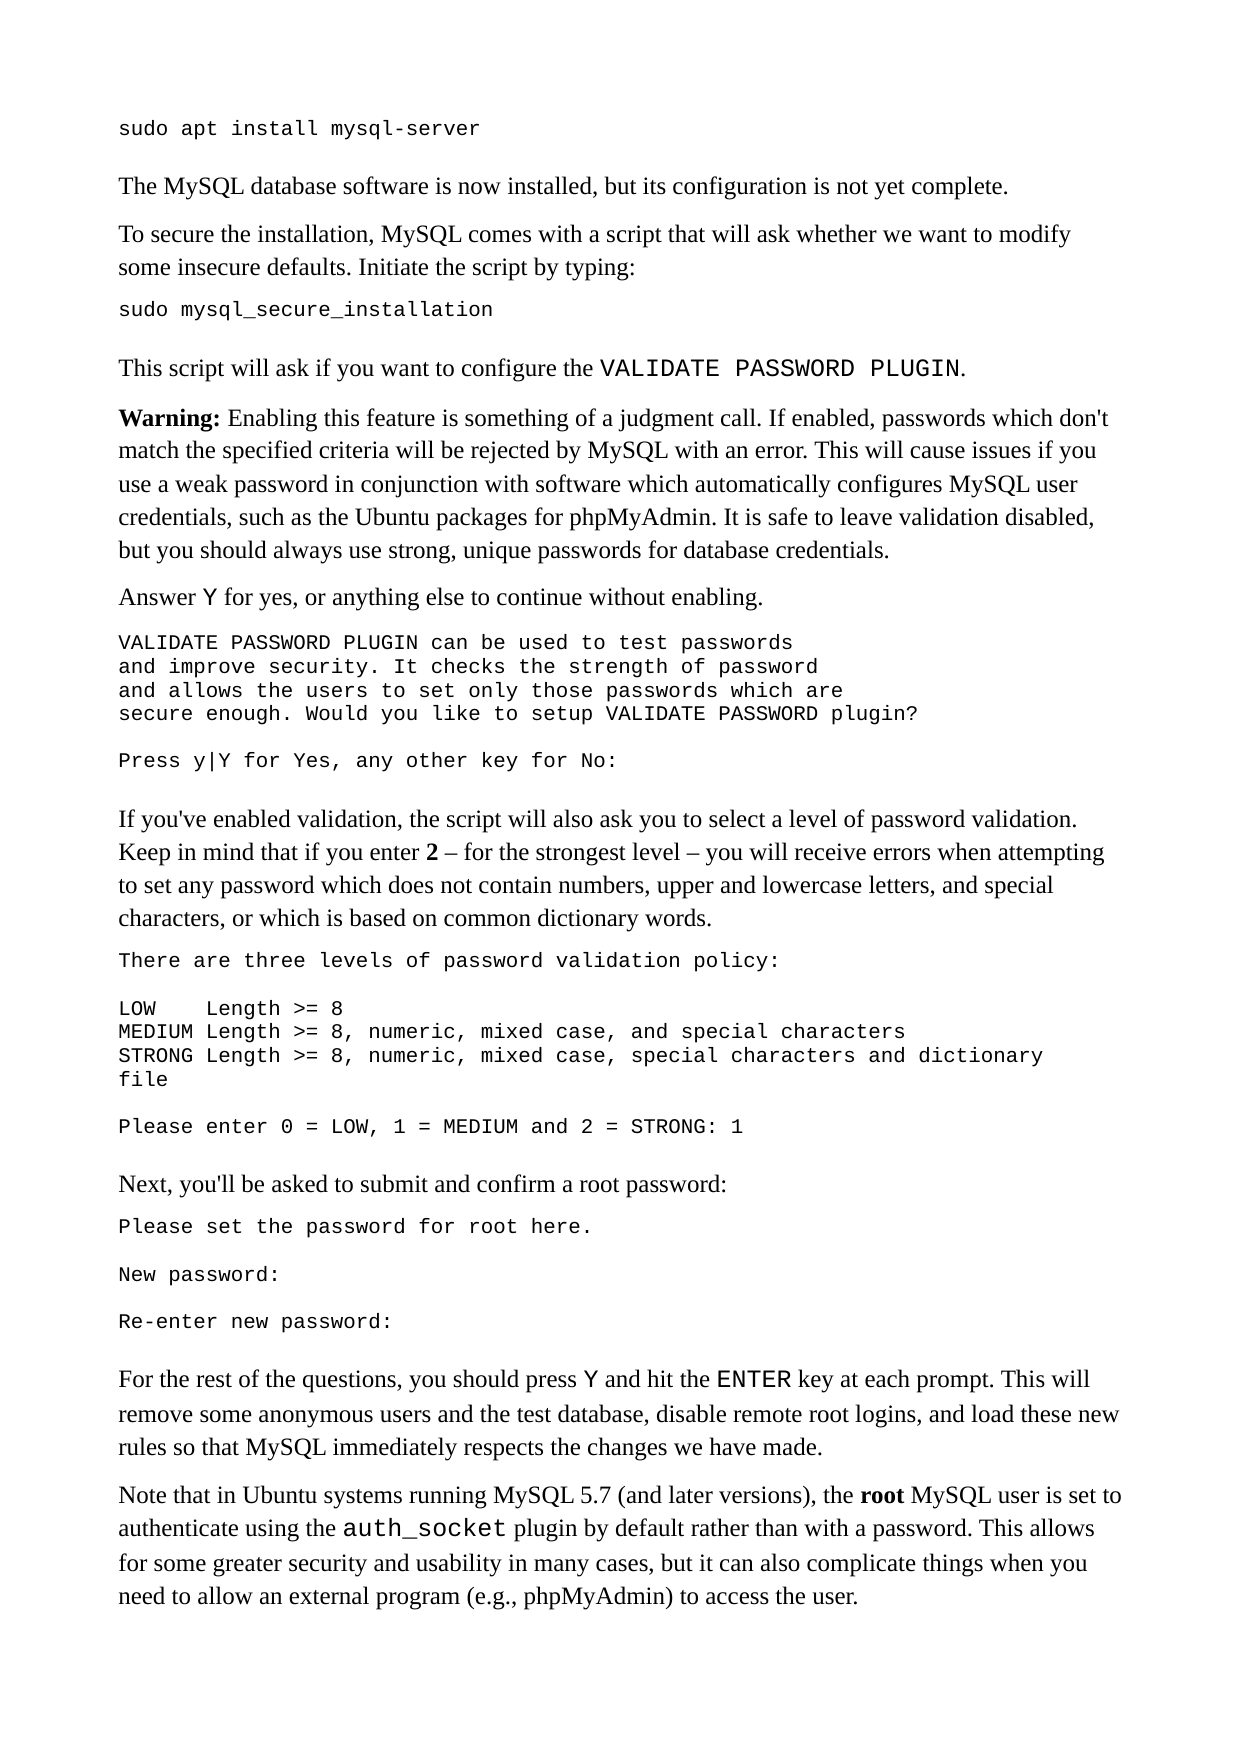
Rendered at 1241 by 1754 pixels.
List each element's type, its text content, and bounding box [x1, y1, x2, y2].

text If you've enabled validation, the script will also ask you to select a level of password validation. Keep in mind that if you enter 2 – for the strongest level – you will receive errors when attempting to set any password which does not contain numbers, upper and lowercase letters, and special characters, or which is based on common dictionary words. [118, 804, 1122, 931]
text STRONG Length >= 8, numeric, mixed case, special characters and dictionary file [118, 1045, 1122, 1092]
text There are three levels of password validation policy: [118, 950, 1122, 974]
text Please set the password for root here. [118, 1217, 1122, 1240]
text VALIDATE PASSWORD PLUGIN can be used to test passwords [118, 632, 1122, 656]
text Note that in Ubuntu systems running MySQL 5.7 (and later versions), the root MySQL user is set to authenticate using the auth_socket plugin by default rather than with a password. This allows for some greater security and usability in many cases, but it can also complicate things when you need to allow an external program (e.g., phpMyAdmin) to access the user. [118, 1480, 1122, 1610]
text Re-enter new password: [118, 1311, 1122, 1335]
text and allows the users to set only those passwords which are [118, 679, 1122, 703]
text New password: [118, 1264, 1122, 1287]
text To secure the installation, MySQL comes with a script that will ask whether we want to modify some insecure defaults. Initiate the script by typing: [118, 219, 1122, 281]
text Please enter 0 = LOW, 1 = MEDIUM and 2 = STRONG: 1 [118, 1116, 1122, 1139]
text and improve security. It checks the strength of password [118, 656, 1122, 679]
text sudo mysql_secure_installation [118, 299, 1122, 323]
text The MySQL database software is now installed, but its configuration is not yet complete. [118, 171, 1122, 200]
text LOW Length >= 8 [118, 998, 1122, 1021]
text MEDIUM Length >= 8, numeric, mixed case, and special characters [118, 1021, 1122, 1045]
text sudo apt install mysql-server [118, 118, 1122, 142]
text Next, you'll be asked to submit and confirm a root password: [118, 1169, 1122, 1198]
text For the rest of the questions, you should press Y and hit the ENTER key at each prompt. This will remove some anonymous users and the test database, disable remote root logins, and load these new rules so that MySQL immediately respects the changes we have made. [118, 1364, 1122, 1461]
text secure enough. Would you like to setup VALIDATE PASSWORD plugin? [118, 703, 1122, 727]
text This script will ask if you want to configure the VALIDATE PASSWORD PLUGIN. [118, 353, 1122, 383]
text Press y|Y for Yes, any other key for No: [118, 751, 1122, 774]
text Warning: Enabling this feature is something of a judgment call. If enabled, passwords which don't match the specified criteria will be rejected by MySQL with an error. This will cause issues if you use a weak password in conjunction with software which automatically configures MySQL user credentials, such as the Ubuntu packages for phpMyAdmin. It is safe to leave validation disabled, but you should always use strong, unique passwords for database credentials. [118, 403, 1122, 563]
text Answer Y for yes, or anything else to continue without enabling. [118, 582, 1122, 613]
